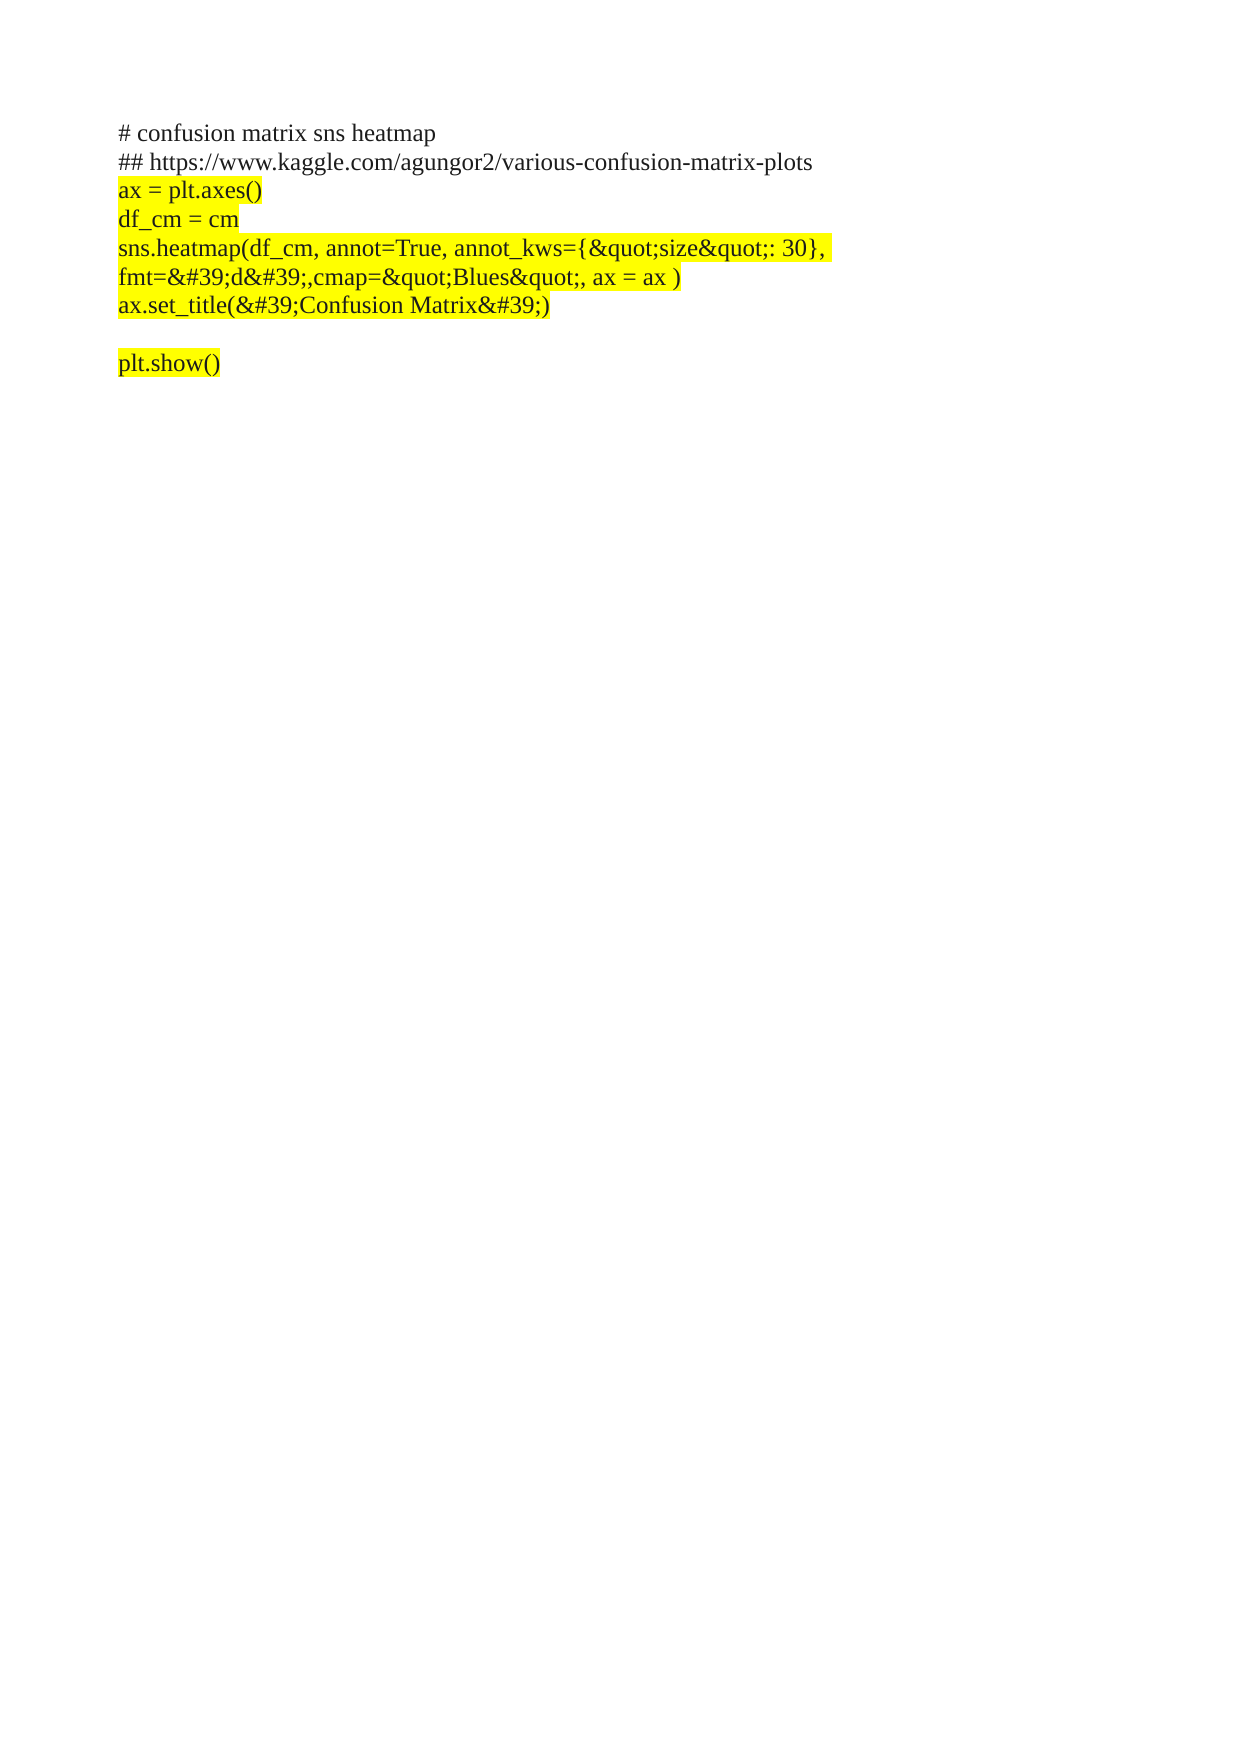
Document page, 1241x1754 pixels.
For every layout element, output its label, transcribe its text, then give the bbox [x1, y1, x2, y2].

text ax.set_title(&#39;Confusion Matrix&#39;) [118, 291, 1122, 319]
text df_cm = cm [118, 204, 1122, 233]
text ax = plt.axes() [118, 176, 1122, 204]
text plt.show() [118, 348, 1122, 377]
text # confusion matrix sns heatmap [118, 118, 1122, 147]
text ## https://www.kaggle.com/agungor2/various-confusion-matrix-plots [118, 147, 1122, 176]
text sns.heatmap(df_cm, annot=True, annot_kws={&quot;size&quot;: 30}, fmt=&#39;d&#39;,cmap=&quot;Blues&quot;, ax = ax ) [118, 233, 1122, 291]
